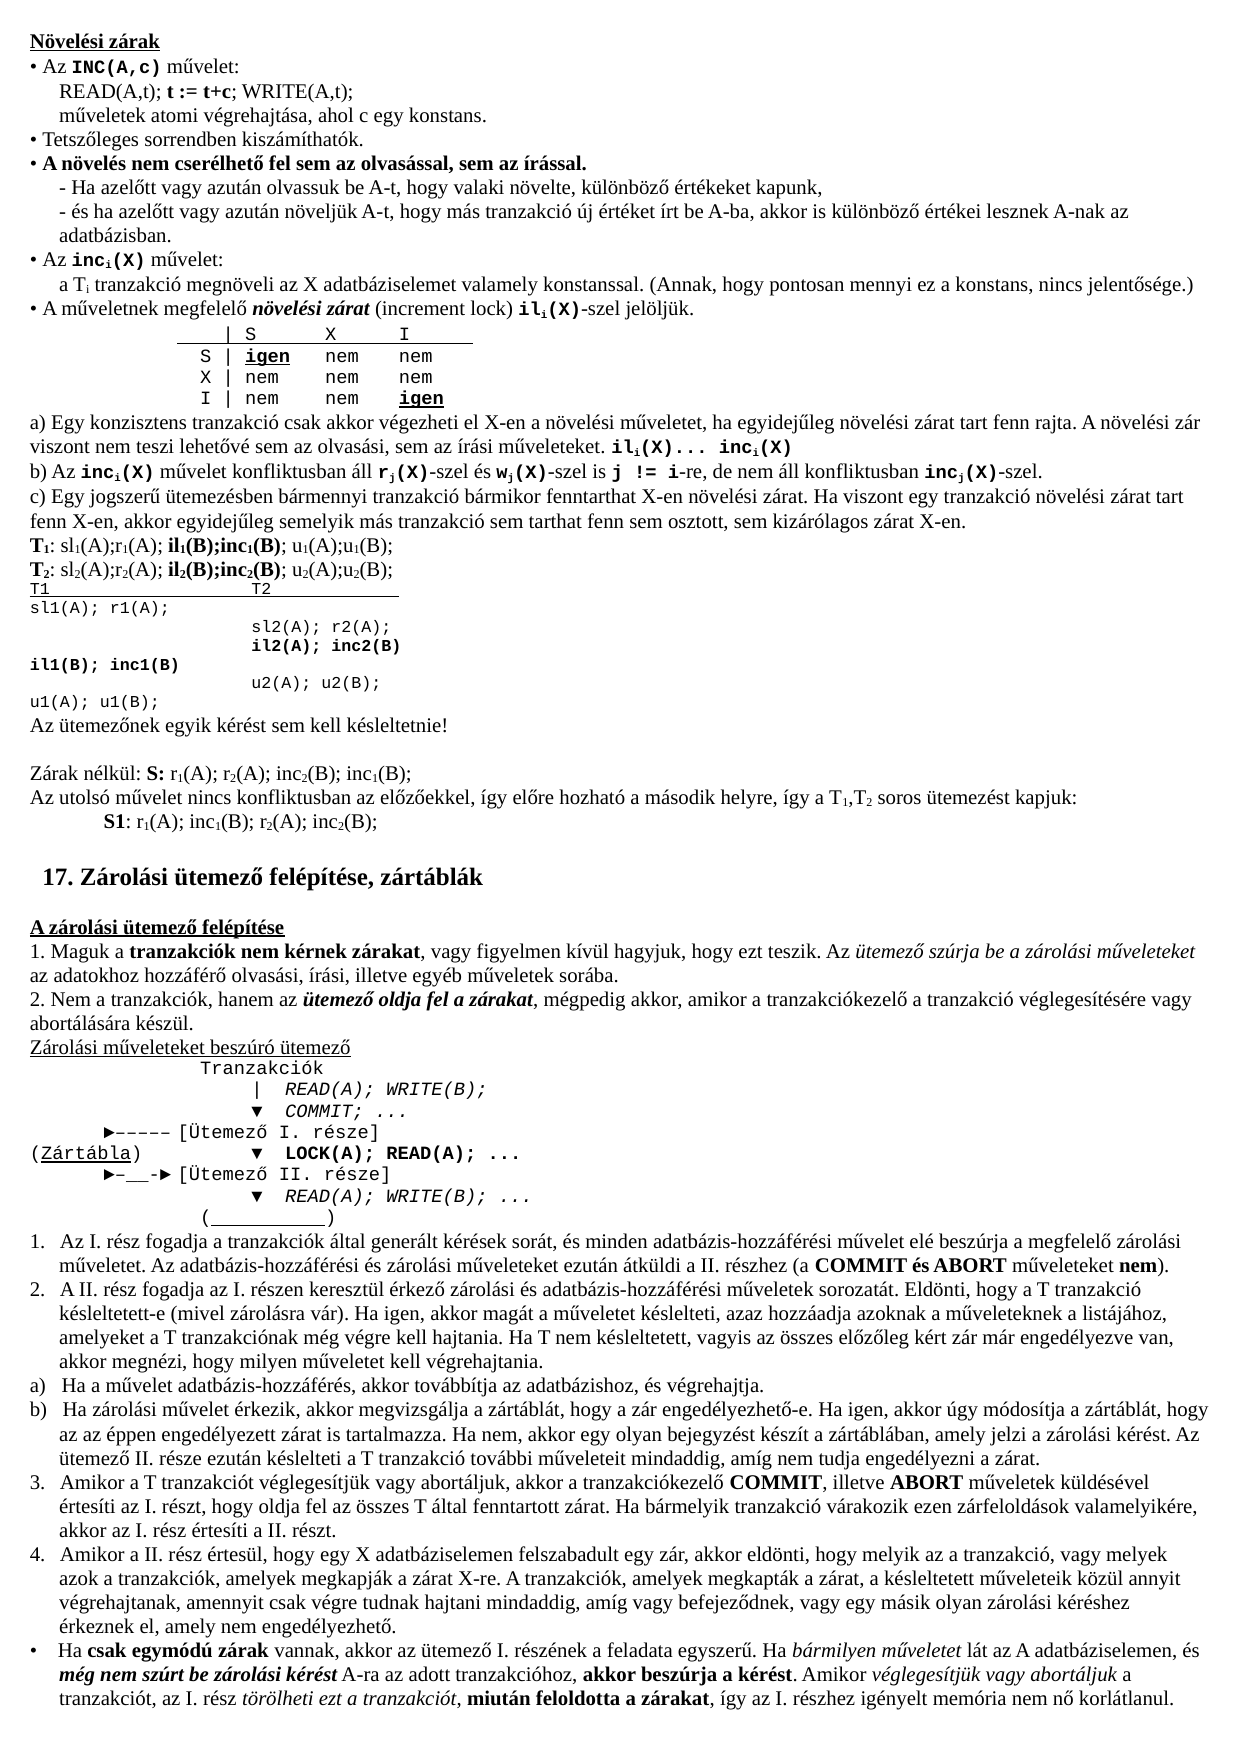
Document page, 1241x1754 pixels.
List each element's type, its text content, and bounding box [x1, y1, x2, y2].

text Az ütemezőnek egyik kérést sem kell késleltetnie! [29, 713, 1211, 737]
text 1. Az I. rész fogadja a tranzakciók által generált kérések sorát, és minden adatbázis-hozzáférési művelet elé beszúrja a megfelelő zárolási műveletet. Az adatbázis-hozzáférési és zárolási műveleteket ezután átküldi a II. részhez (a COMMIT és ABORT műveleteket nem). [29, 1229, 1211, 1277]
text Az utolsó művelet nincs konfliktusban az előzőekkel, így előre hozható a második helyre, így a T1,T2 soros ütemezést kapjuk: S1: r1(A); inc1(B); r2(A); inc2(B); [29, 785, 1211, 833]
text a) Egy konzisztens tranzakció csak akkor végezheti el X-en a növelési műveletet, ha egyidejűleg növelési zárat tart fenn rajta. A növelési zár viszont nem teszi lehetővé sem az olvasási, sem az írási műveleteket. ili(X)... inci(X) [29, 410, 1211, 459]
text • Az inci(X) művelet: a Ti tranzakció megnöveli az X adatbáziselemet valamely konstanssal. (Annak, hogy pontosan mennyi ez a konstans, nincs jelentősége.) [29, 247, 1211, 296]
text 2. A II. rész fogadja az I. részen keresztül érkező zárolási és adatbázis-hozzáférési műveletek sorozatát. Eldönti, hogy a T tranzakció késleltetett-e (mivel zárolásra vár). Ha igen, akkor magát a műveletet késlelteti, azaz hozzáadja azoknak a műveleteknek a listájához, amelyeket a T tranzakciónak még végre kell hajtania. Ha T nem késleltetett, vagyis az összes előzőleg kért zár már engedélyezve van, akkor megnézi, hogy milyen műveletet kell végrehajtania. [29, 1277, 1211, 1373]
text 17. Zárolási ütemező felépítése, zártáblák [29, 862, 1211, 891]
text Tranzakciók | READ(A); WRITE(B); ▼ COMMIT; ... ►––––– [Ütemező I. része] (Zártábla) ▼ LOCK(A); READ(A); ... ►–__-► [Ütemező II. része] ▼ READ(A); WRITE(B); ... ( ) [29, 1059, 1211, 1229]
text Zárolási műveleteket beszúró ütemező [29, 1035, 1211, 1059]
text 3. Amikor a T tranzakciót véglegesítjük vagy abortáljuk, akkor a tranzakciókezelő COMMIT, illetve ABORT műveletek küldésével értesíti az I. részt, hogy oldja fel az összes T által fenntartott zárat. Ha bármelyik tranzakció várakozik ezen zárfeloldások valamelyikére, akkor az I. rész értesíti a II. részt. [29, 1469, 1211, 1542]
text • A műveletnek megfelelő növelési zárat (increment lock) ili(X)-szel jelöljük. [29, 296, 1211, 321]
text | S X I S | igen nem nem X | nem nem nem I | nem nem igen [29, 321, 1211, 410]
text • Az INC(A,c) művelet: READ(A,t); t := t+c; WRITE(A,t); műveletek atomi végrehajtása, ahol c egy konstans. [29, 53, 1211, 127]
text • Tetszőleges sorrendben kiszámíthatók. [29, 127, 1211, 151]
text a) Ha a művelet adatbázis-hozzáférés, akkor továbbítja az adatbázishoz, és végrehajtja. [29, 1373, 1211, 1397]
text b) Ha zárolási művelet érkezik, akkor megvizsgálja a zártáblát, hogy a zár engedélyezhető-e. Ha igen, akkor úgy módosítja a zártáblát, hogy az az éppen engedélyezett zárat is tartalmazza. Ha nem, akkor egy olyan bejegyzést készít a zártáblában, amely jelzi a zárolási kérést. Az ütemező II. része ezután késlelteti a T tranzakció további műveleteit mindaddig, amíg nem tudja engedélyezni a zárat. [29, 1397, 1211, 1469]
text Növelési zárak [29, 29, 1211, 53]
text • Ha csak egymódú zárak vannak, akkor az ütemező I. részének a feladata egyszerű. Ha bármilyen műveletet lát az A adatbáziselemen, és még nem szúrt be zárolási kérést A-ra az adott tranzakcióhoz, akkor beszúrja a kérést. Amikor véglegesítjük vagy abortáljuk a tranzakciót, az I. rész törölheti ezt a tranzakciót, miután feloldotta a zárakat, így az I. részhez igényelt memória nem nő korlátlanul. [29, 1638, 1211, 1710]
text A zárolási ütemező felépítése [29, 914, 1211, 939]
text Zárak nélkül: S: r1(A); r2(A); inc2(B); inc1(B); [29, 761, 1211, 785]
text c) Egy jogszerű ütemezésben bármennyi tranzakció bármikor fenntarthat X-en növelési zárat. Ha viszont egy tranzakció növelési zárat tart fenn X-en, akkor egyidejűleg semelyik más tranzakció sem tarthat fenn sem osztott, sem kizárólagos zárat X-en. [29, 484, 1211, 533]
text b) Az inci(X) művelet konfliktusban áll rj(X)-szel és wj(X)-szel is j != i-re, de nem áll konfliktusban incj(X)-szel. [29, 459, 1211, 484]
text • A növelés nem cserélhető fel sem az olvasással, sem az írással. - Ha azelőtt vagy azután olvassuk be A-t, hogy valaki növelte, különböző értékeket kapunk, - és ha azelőtt vagy azután növeljük A-t, hogy más tranzakció új értéket írt be A-ba, akkor is különböző értékei lesznek A-nak az adatbázisban. [29, 151, 1211, 247]
text 1. Maguk a tranzakciók nem kérnek zárakat, vagy figyelmen kívül hagyjuk, hogy ezt teszik. Az ütemező szúrja be a zárolási műveleteket az adatokhoz hozzáférő olvasási, írási, illetve egyéb műveletek sorába. 2. Nem a tranzakciók, hanem az ütemező oldja fel a zárakat, mégpedig akkor, amikor a tranzakciókezelő a tranzakció véglegesítésére vagy abortálására készül. [29, 939, 1211, 1035]
text T1: sl1(A);r1(A); il1(B);inc1(B); u1(A);u1(B); T2: sl2(A);r2(A); il2(B);inc2(B); u2(A);u2(B); T1 T2 sl1(A); r1(A); sl2(A); r2(A); il2(A); inc2(B) il1(B); inc1(B) u2(A); u2(B); u1(A); u1(B); [29, 533, 1211, 713]
text 4. Amikor a II. rész értesül, hogy egy X adatbáziselemen felszabadult egy zár, akkor eldönti, hogy melyik az a tranzakció, vagy melyek azok a tranzakciók, amelyek megkapják a zárat X-re. A tranzakciók, amelyek megkapták a zárat, a késleltetett műveleteik közül annyit végrehajtanak, amennyit csak végre tudnak hajtani mindaddig, amíg vagy befejeződnek, vagy egy másik olyan zárolási kéréshez érkeznek el, amely nem engedélyezhető. [29, 1542, 1211, 1638]
